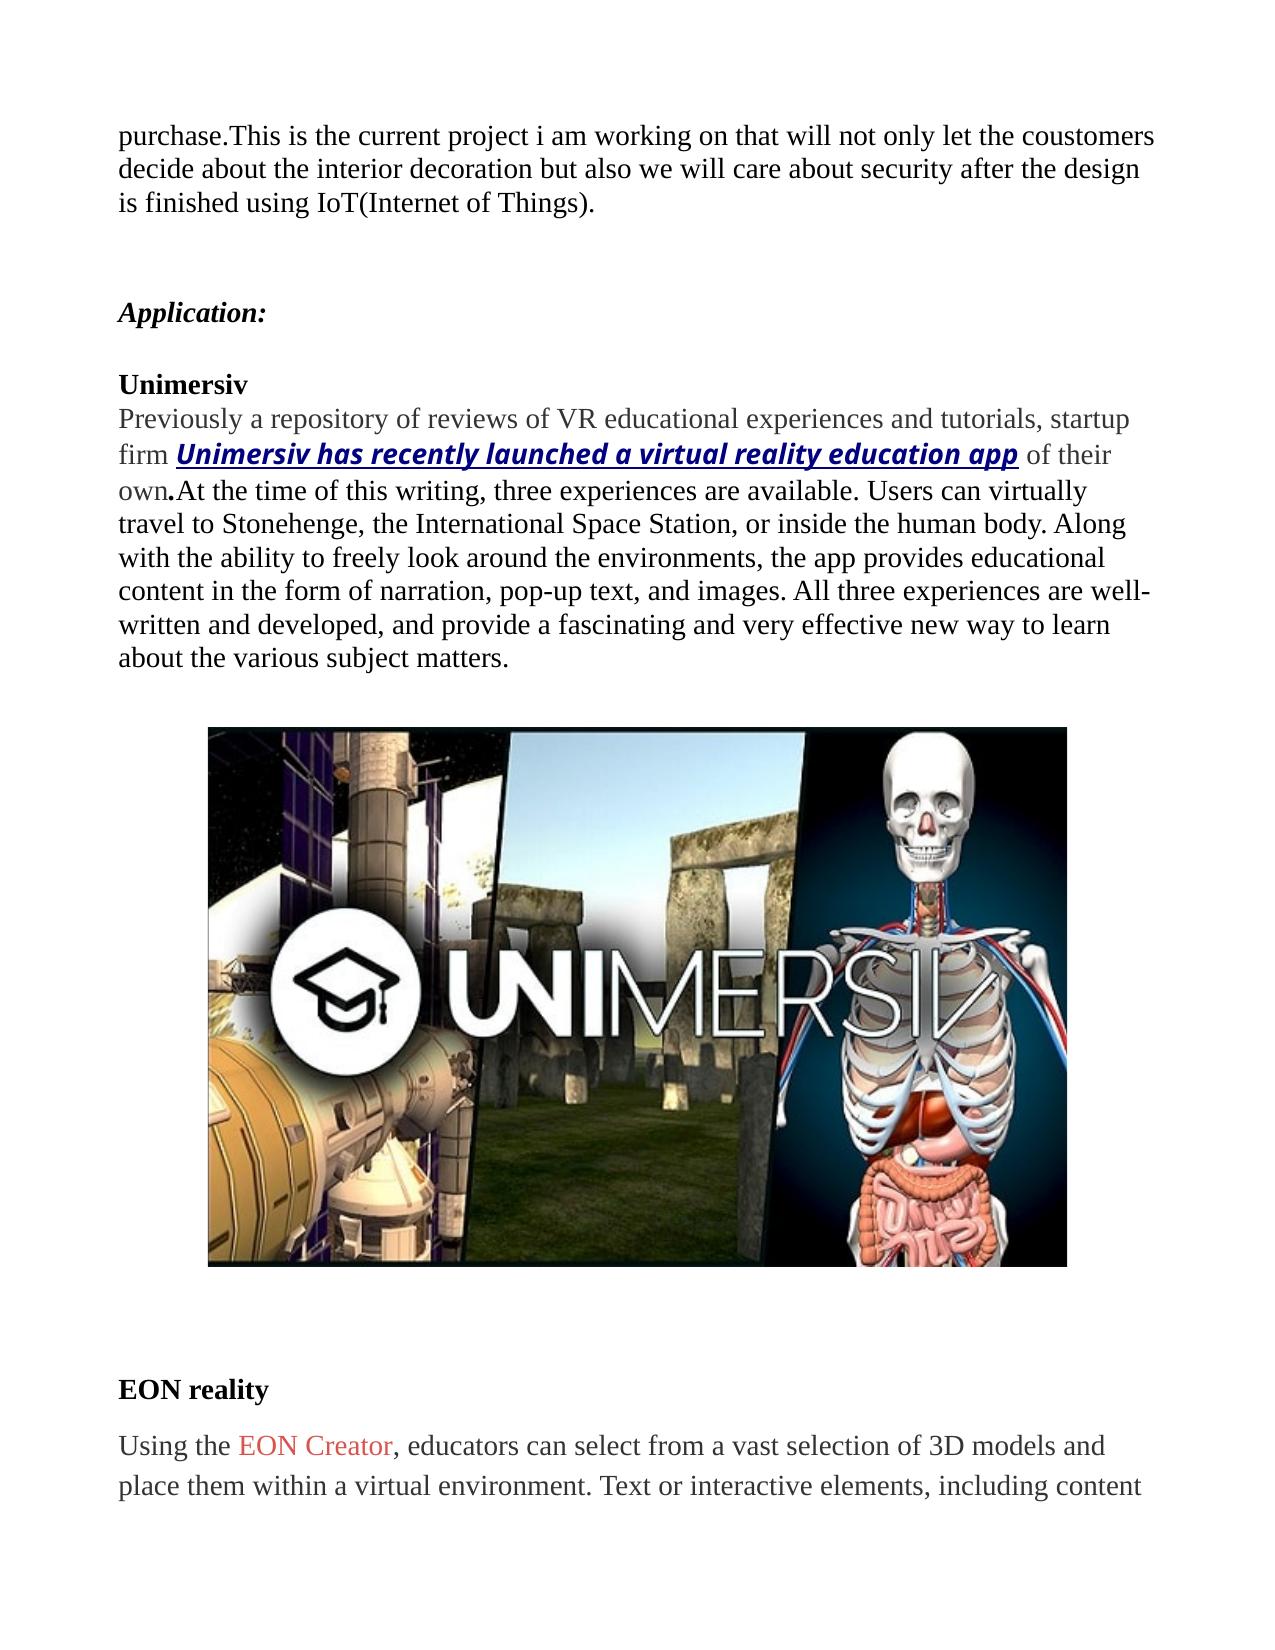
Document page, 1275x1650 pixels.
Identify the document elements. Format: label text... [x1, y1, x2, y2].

text Using the EON Creator, educators can select from a vast selection of 3D models and place them within a virtual environment. Text or interactive elements, including content [118, 1428, 1157, 1502]
text Previously a repository of reviews of VR educational experiences and tutorials, startup firm Unimersiv has recently launched a virtual reality education app of their own.At the time of this writing, three experiences are available. Users can virtually travel to Stonehenge, the International Space Station, or inside the human body. Along with the ability to freely look around the environments, the app provides educational content in the form of narration, pop-up text, and images. All three experiences are well-written and developed, and provide a fascinating and very effective new way to learn about the various subject matters. [118, 401, 1157, 674]
picture [207, 727, 1068, 1267]
text EON reality [118, 1372, 1157, 1406]
text Application: [118, 295, 1157, 329]
text purchase.This is the current project i am working on that will not only let the coustomers decide about the interior decoration but also we will care about security after the design is finished using IoT(Internet of Things). [118, 118, 1157, 219]
subtitle Unimersiv [118, 367, 1157, 401]
